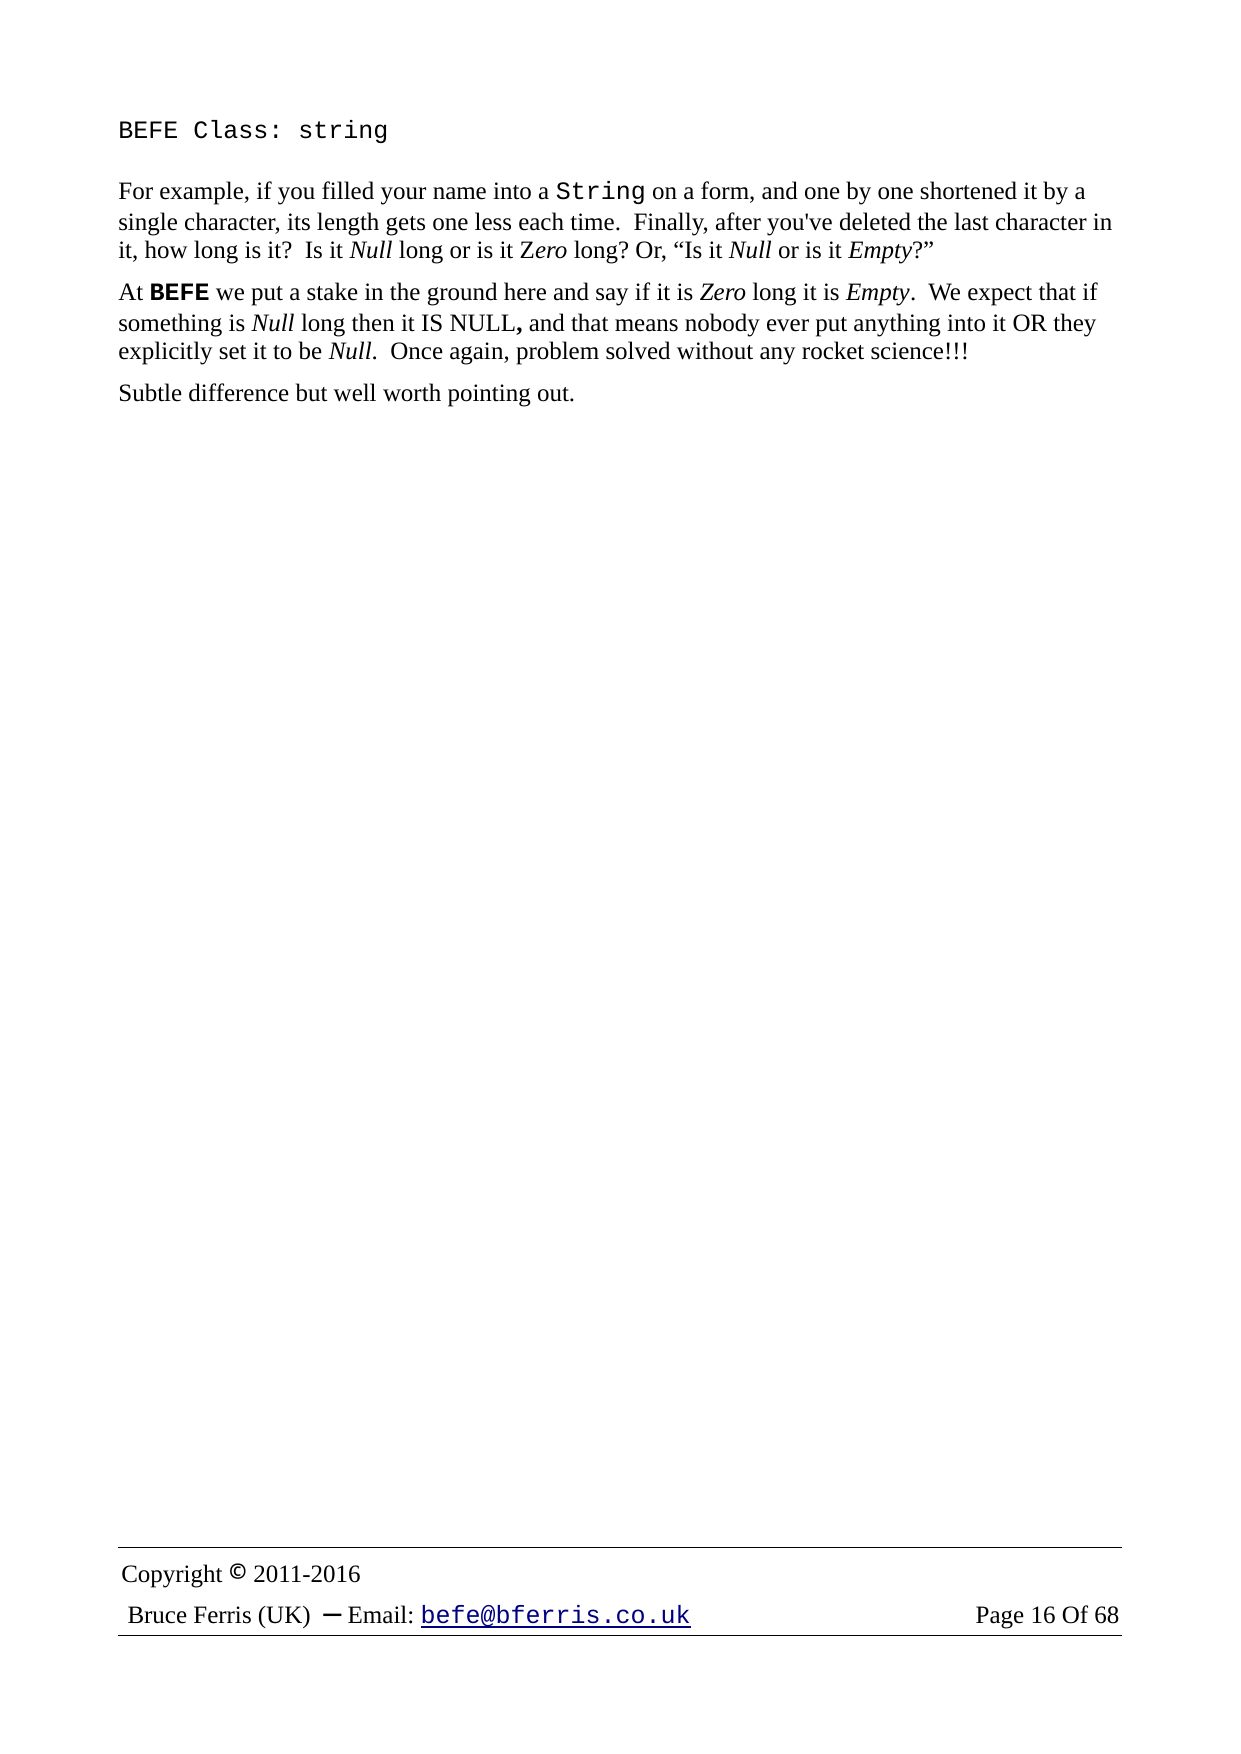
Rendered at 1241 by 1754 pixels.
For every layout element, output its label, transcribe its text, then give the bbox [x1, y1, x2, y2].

text For example, if you filled your name into a String on a form, and one by one shortened it by a single character, its length gets one less each time. Finally, after you've deleted the last character in it, how long is it? Is it Null long or is it Zero long? Or, “Is it Null or is it Empty?” [118, 176, 1122, 264]
text At BEFE we put a stake in the ground here and say if it is Zero long it is Empty. We expect that if something is Null long then it IS NULL, and that means nobody ever put anything into it OR they explicitly set it to be Null. Once again, problem solved without any rocket science!!! [118, 277, 1122, 365]
text Subtle difference but well worth pointing out. [118, 378, 1122, 406]
